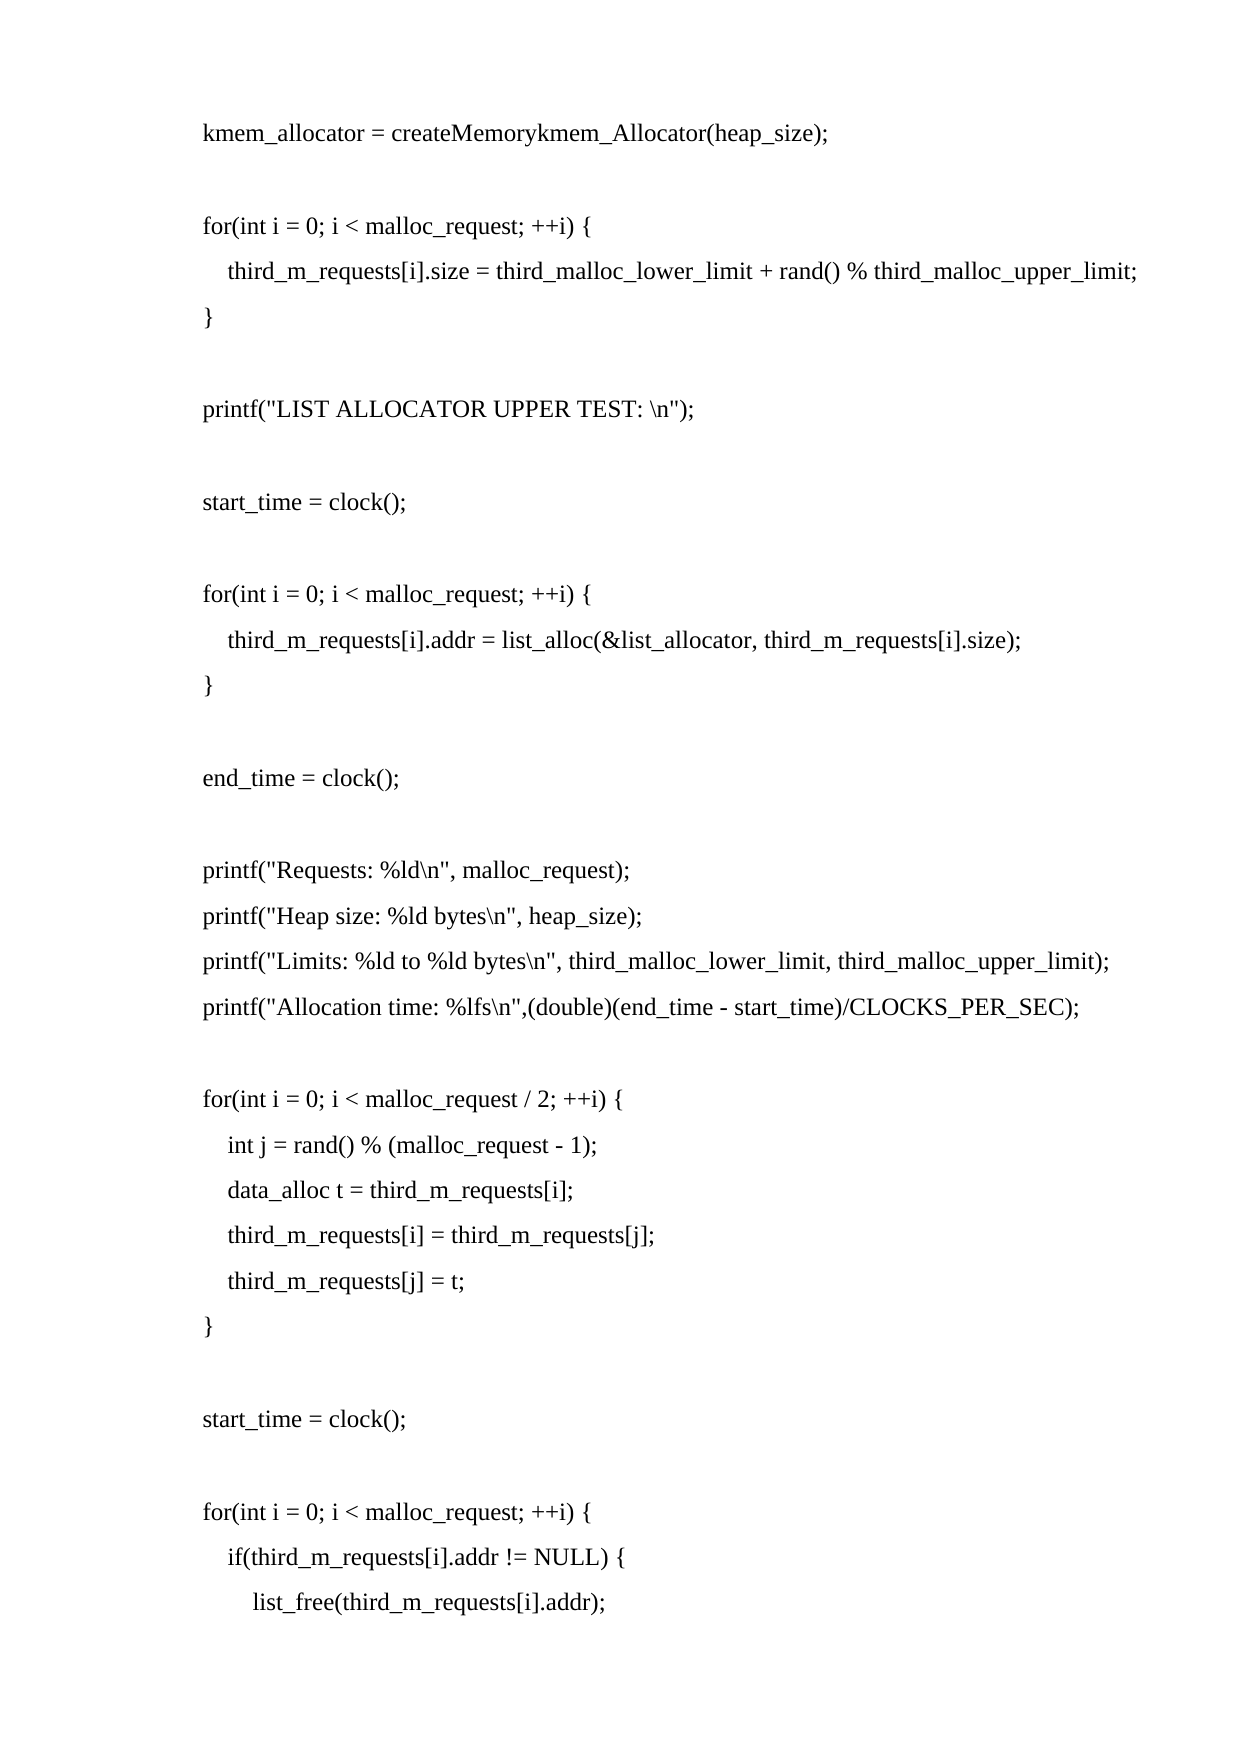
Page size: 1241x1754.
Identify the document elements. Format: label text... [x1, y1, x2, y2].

text for(int i = 0; i < malloc_request / 2; ++i) { [177, 1084, 1152, 1113]
text third_m_requests[i] = third_m_requests[j]; [177, 1221, 1152, 1249]
text third_m_requests[i].addr = list_alloc(&list_allocator, third_m_requests[i].size); [177, 625, 1152, 653]
text data_alloc t = third_m_requests[i]; [177, 1175, 1152, 1204]
text end_time = clock(); [177, 763, 1152, 792]
text printf("Limits: %ld to %ld bytes\n", third_malloc_lower_limit, third_malloc_upper_limit); [177, 946, 1152, 975]
text printf("Heap size: %ld bytes\n", heap_size); [177, 901, 1152, 929]
text } [177, 670, 1152, 699]
text printf("Requests: %ld\n", malloc_request); [177, 855, 1152, 884]
text for(int i = 0; i < malloc_request; ++i) { [177, 579, 1152, 608]
text start_time = clock(); [177, 1404, 1152, 1433]
text for(int i = 0; i < malloc_request; ++i) { [177, 1497, 1152, 1525]
text if(third_m_requests[i].addr != NULL) { [177, 1542, 1152, 1571]
text kmem_allocator = createMemorykmem_Allocator(heap_size); [177, 118, 1152, 147]
text int j = rand() % (malloc_request - 1); [177, 1130, 1152, 1158]
text } [177, 1311, 1152, 1340]
text printf("Allocation time: %lfs\n",(double)(end_time - start_time)/CLOCKS_PER_SEC); [177, 992, 1152, 1020]
text } [177, 302, 1152, 330]
text list_free(third_m_requests[i].addr); [177, 1587, 1152, 1616]
text third_m_requests[i].size = third_malloc_lower_limit + rand() % third_malloc_upper_limit; [177, 256, 1152, 285]
text third_m_requests[j] = t; [177, 1266, 1152, 1295]
text printf("LIST ALLOCATOR UPPER TEST: \n"); [177, 394, 1152, 423]
text for(int i = 0; i < malloc_request; ++i) { [177, 211, 1152, 239]
text start_time = clock(); [177, 487, 1152, 516]
